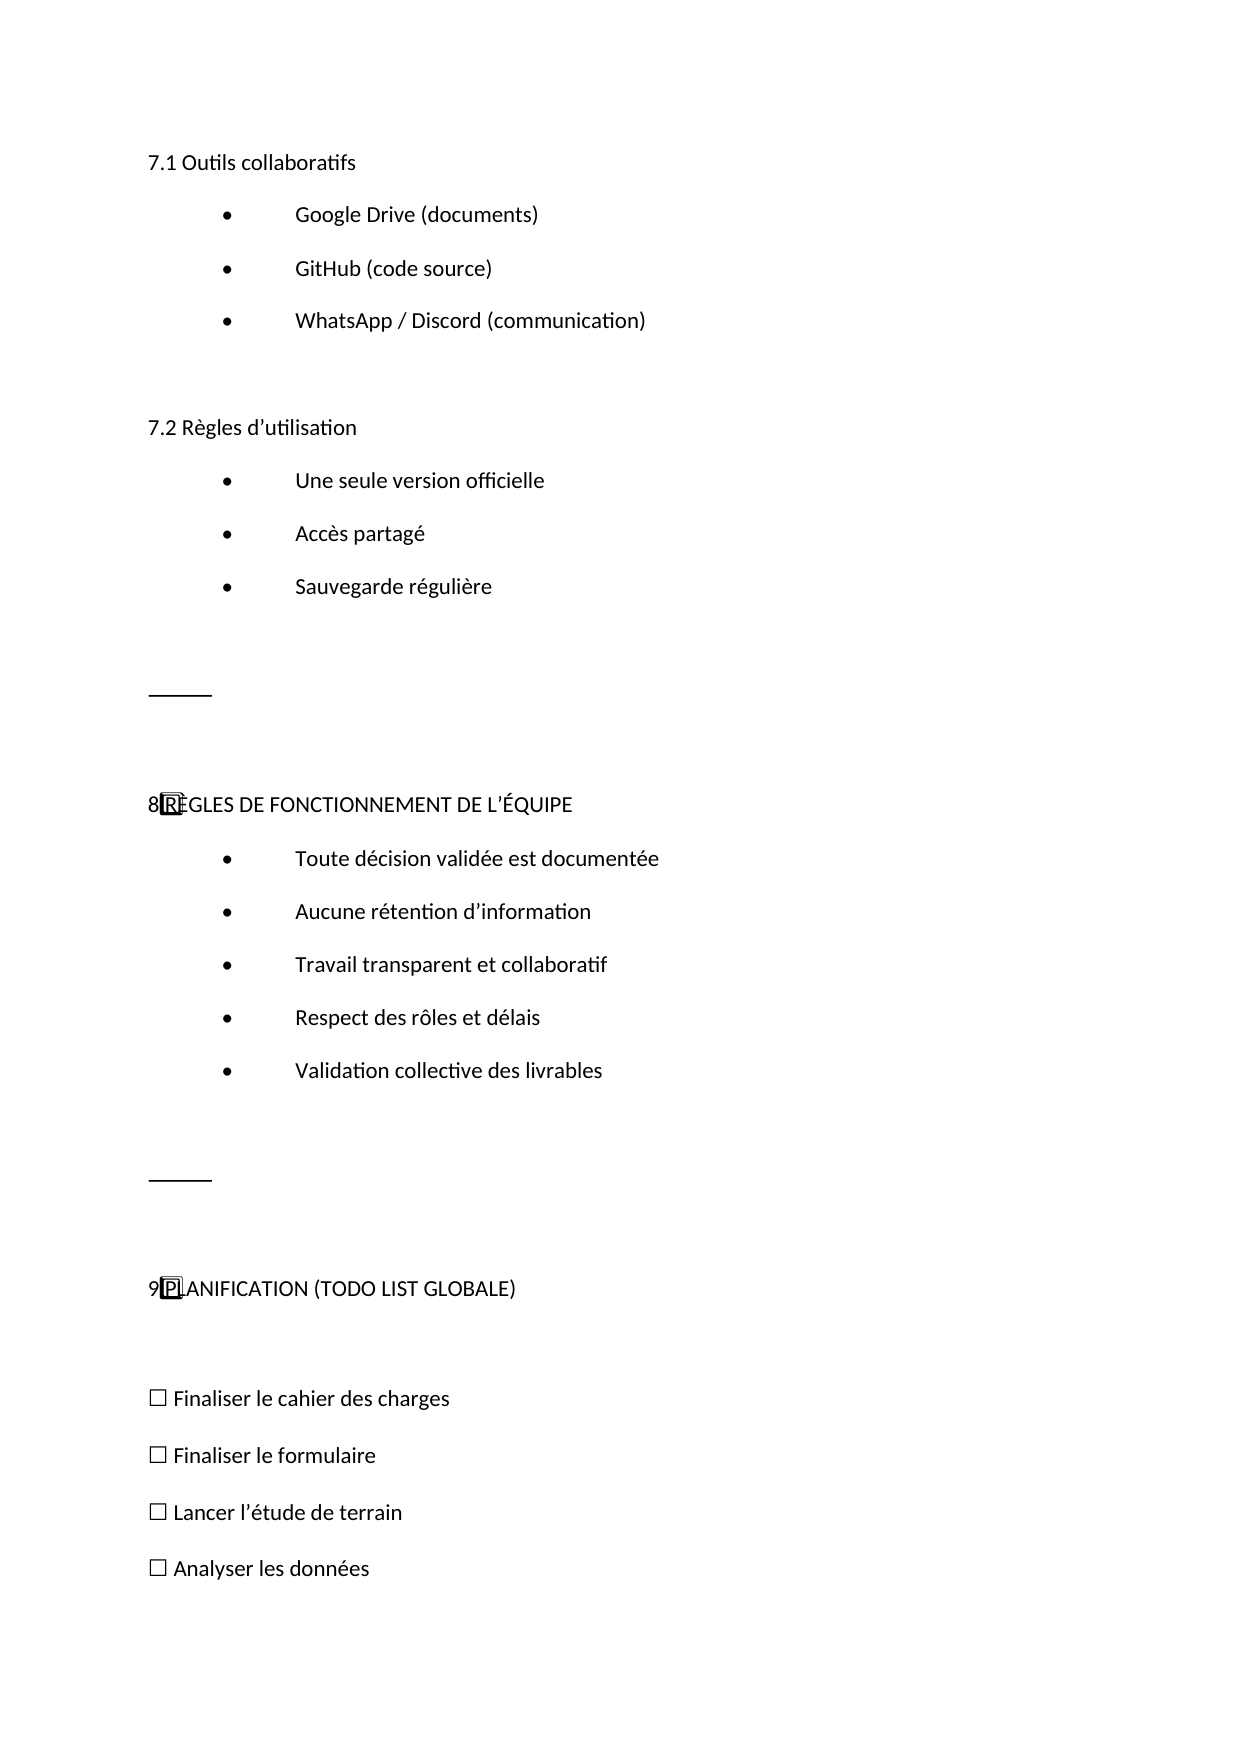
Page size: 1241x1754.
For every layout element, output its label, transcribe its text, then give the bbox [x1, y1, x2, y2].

text ☐ Analyser les données [148, 1552, 1093, 1584]
text ⸻ [148, 678, 1093, 709]
text • Validation collective des livrables [148, 1056, 1093, 1084]
text • Google Drive (documents) [148, 201, 1093, 229]
text ☐ Lancer l’étude de terrain [148, 1496, 1093, 1527]
text • Toute décision validée est documentée [148, 844, 1093, 872]
text 7.2 Règles d’utilisation [148, 413, 1093, 441]
text • Sauvegarde régulière [148, 572, 1093, 600]
text • Travail transparent et collaboratif [148, 950, 1093, 978]
text • Respect des rôles et délais [148, 1003, 1093, 1031]
text ⸻ [148, 1162, 1093, 1194]
text • Accès partagé [148, 519, 1093, 547]
text 8️⃣ RÈGLES DE FONCTIONNEMENT DE L’ÉQUIPE [148, 788, 1093, 819]
text 7.1 Outils collaboratifs [148, 148, 1093, 176]
text • WhatsApp / Discord (communication) [148, 307, 1093, 335]
text 9️⃣ PLANIFICATION (TODO LIST GLOBALE) [148, 1272, 1093, 1303]
text ☐ Finaliser le cahier des charges [148, 1382, 1093, 1413]
text • GitHub (code source) [148, 254, 1093, 282]
text • Une seule version officielle [148, 466, 1093, 494]
text • Aucune rétention d’information [148, 897, 1093, 925]
text ☐ Finaliser le formulaire [148, 1439, 1093, 1470]
